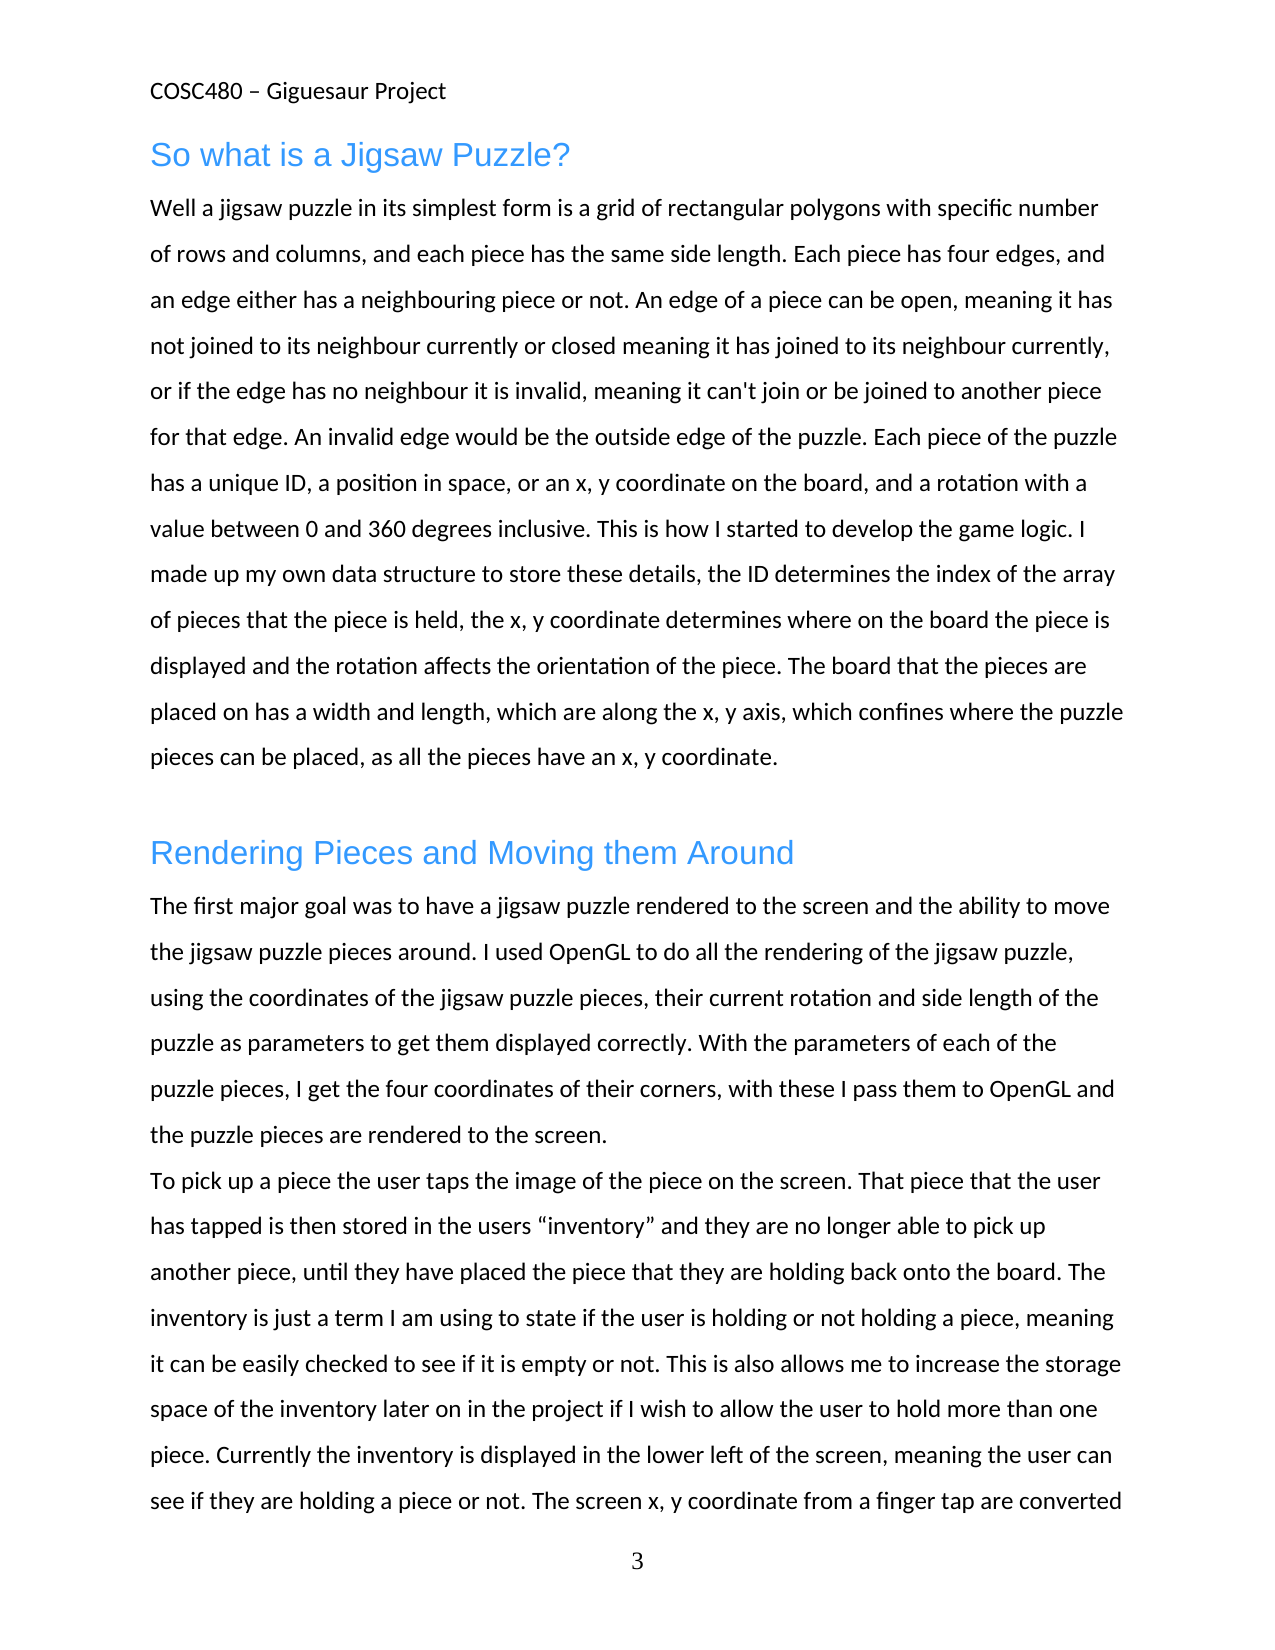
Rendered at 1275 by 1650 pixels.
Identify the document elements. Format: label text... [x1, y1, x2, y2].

text To pick up a piece the user taps the image of the piece on the screen. That piece that the user has tapped is then stored in the users “inventory” and they are no longer able to pick up another piece, until they have placed the piece that they are holding back onto the board. The inventory is just a term I am using to state if the user is holding or not holding a piece, meaning it can be easily checked to see if it is empty or not. This is also allows me to increase the storage space of the inventory later on in the project if I wish to allow the user to hold more than one piece. Currently the inventory is displayed in the lower left of the screen, meaning the user can see if they are holding a piece or not. The screen x, y coordinate from a finger tap are converted [150, 1165, 1125, 1515]
text Well a jigsaw puzzle in its simplest form is a grid of rectangular polygons with specific number of rows and columns, and each piece has the same side length. Each piece has four edges, and an edge either has a neighbouring piece or not. An edge of a piece can be open, meaning it has not joined to its neighbour currently or closed meaning it has joined to its neighbour currently, or if the edge has no neighbour it is invalid, meaning it can't join or be joined to another piece for that edge. An invalid edge would be the outside edge of the puzzle. Each piece of the puzzle has a unique ID, a position in space, or an x, y coordinate on the board, and a rotation with a value between 0 and 360 degrees inclusive. This is how I started to develop the game logic. I made up my own data structure to store these details, the ID determines the index of the array of pieces that the piece is held, the x, y coordinate determines where on the board the piece is displayed and the rotation affects the orientation of the piece. The board that the pieces are placed on has a width and length, which are along the x, y axis, which confines where the puzzle pieces can be placed, as all the pieces have an x, y coordinate. [150, 193, 1125, 772]
text The first major goal was to have a jigsaw puzzle rendered to the screen and the ability to move the jigsaw puzzle pieces around. I used OpenGL to do all the rendering of the jigsaw puzzle, using the coordinates of the jigsaw puzzle pieces, their current rotation and side length of the puzzle as parameters to get them displayed correctly. With the parameters of each of the puzzle pieces, I get the four coordinates of their corners, with these I pass them to OpenGL and the puzzle pieces are rendered to the screen. [150, 890, 1125, 1149]
subtitle So what is a Jigsaw Puzzle? [150, 135, 1125, 173]
subtitle Rendering Pieces and Moving them Around [150, 833, 1125, 871]
